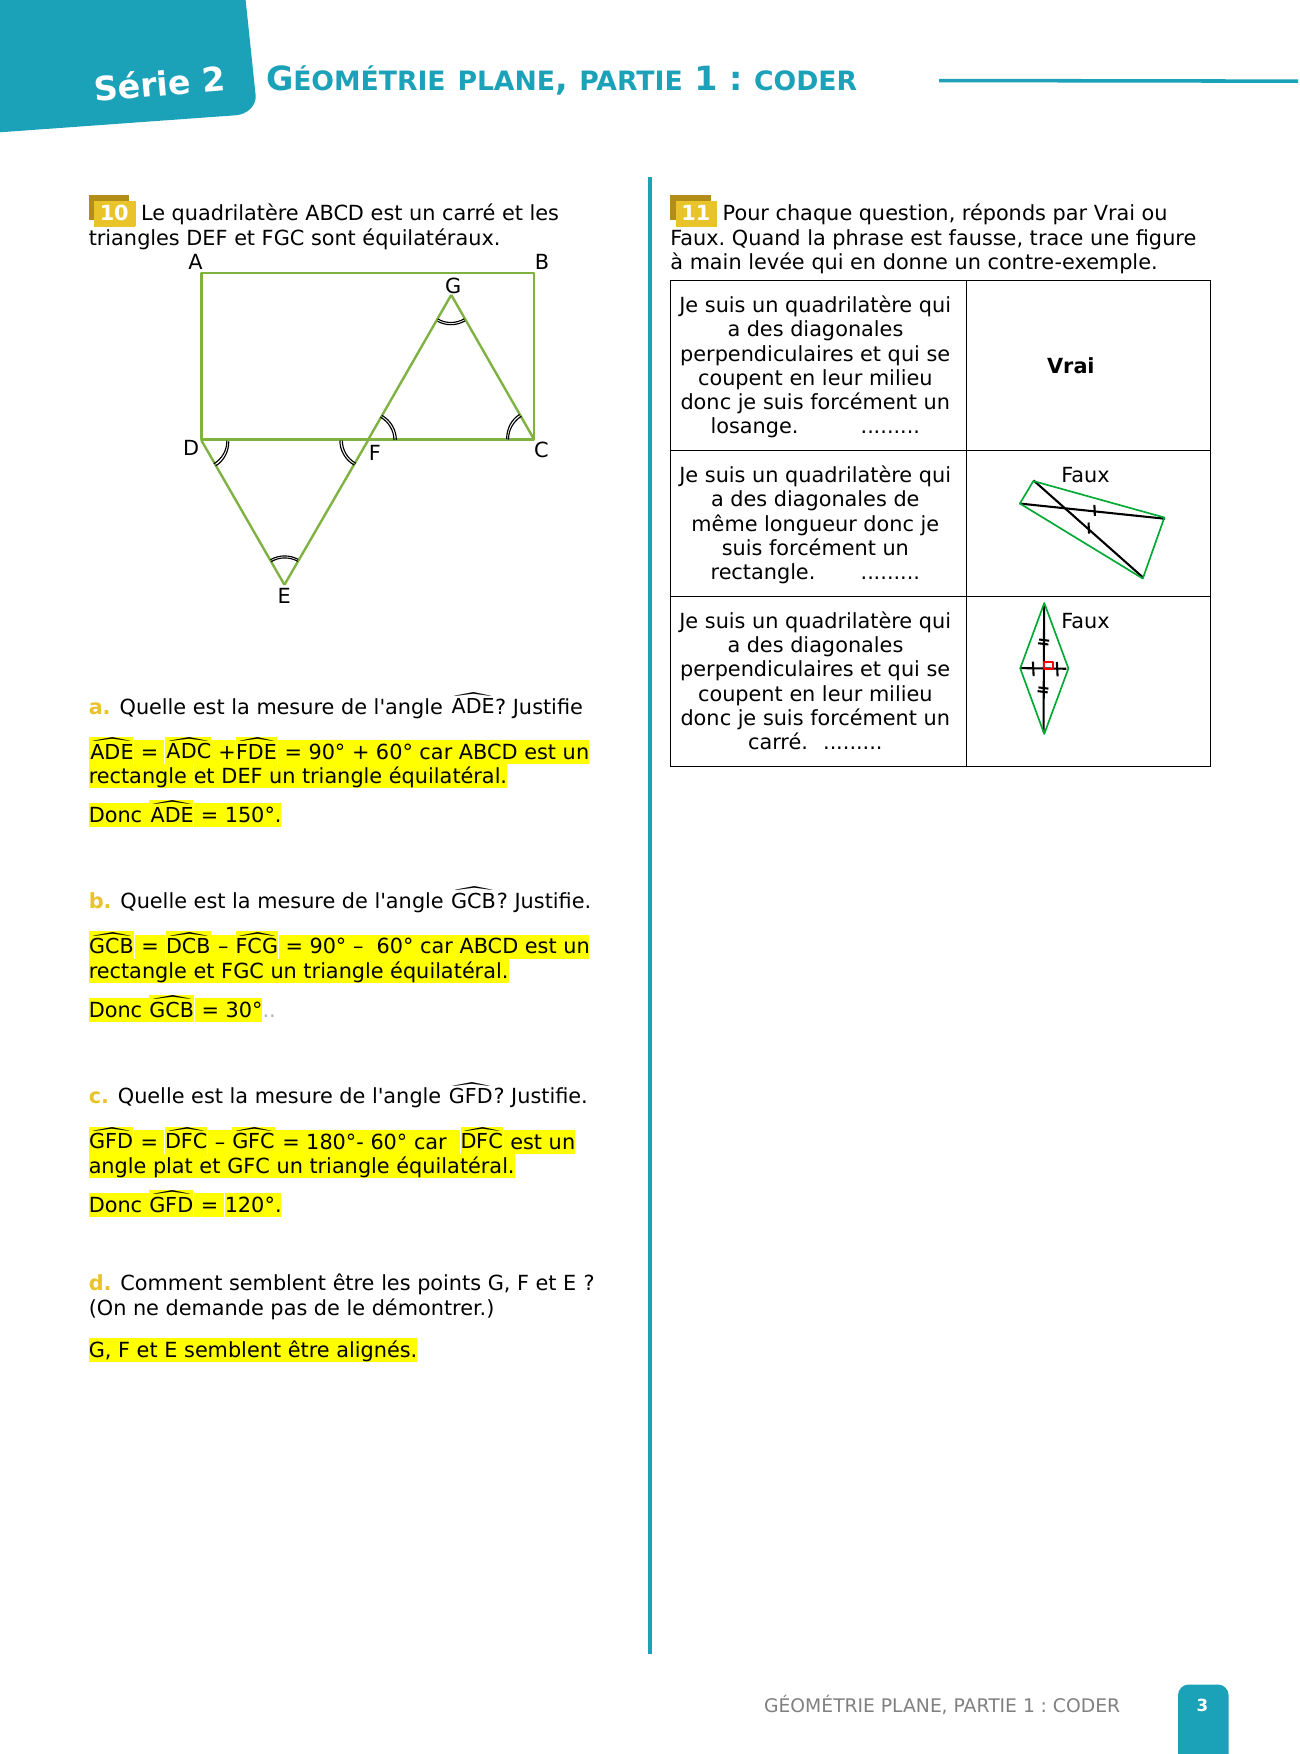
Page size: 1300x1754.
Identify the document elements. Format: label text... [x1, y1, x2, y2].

subtitle Donc [88, 995, 149, 1022]
subtitle Le quadrilatère ABCD est un carré et les triangles DEF et FGC sont équilatéraux. [88, 195, 629, 250]
subtitle = 150°. [193, 800, 623, 827]
table_cell Faux [967, 597, 1210, 766]
subtitle = – = 90° – 60° car ABCD est un rectangle et FGC un triangle équilatéral. [278, 931, 623, 983]
subtitle = – = 180°- 60° car est un angle plat et GFC un triangle équilatéral. [503, 1127, 623, 1178]
list Quelle est la mesure de l'angle ? Justifie. [88, 1081, 629, 1109]
table_cell Faux [967, 451, 1210, 596]
subtitle = 30°.. [194, 995, 623, 1022]
list Quelle est la mesure de l'angle ? Justifie [88, 692, 629, 719]
table_header Vrai [967, 281, 1210, 450]
subtitle Pour chaque question, réponds par Vrai ou Faux. Quand la phrase est fausse, trace une figure à main levée qui en donne un contre‑exemple. [670, 195, 1211, 274]
subtitle G, F et E semblent être alignés. [417, 1338, 623, 1362]
table_cell Je suis un quadrilatère qui a des diagonales de même longueur donc je suis forcément un rectangle. ......... [671, 451, 966, 596]
subtitle = 120°. [193, 1190, 623, 1217]
table_header Je suis un quadrilatère qui a des diagonales perpendiculaires et qui se coupent en leur milieu donc je suis forcément un losange. ......... [671, 281, 966, 450]
table_cell Je suis un quadrilatère qui a des diagonales perpendiculaires et qui se coupent en leur milieu donc je suis forcément un carré. ......... [671, 597, 966, 766]
list Quelle est la mesure de l'angle ? Justifie. [88, 886, 629, 914]
list Comment semblent être les points G, F et E ? (On ne demande pas de le démontrer.) [88, 1271, 629, 1320]
subtitle Donc [88, 800, 149, 827]
subtitle = – = 180°- 60° car est un angle plat et GFC un triangle équilatéral. [275, 1127, 461, 1154]
subtitle = + = 90° + 60° car ABCD est un rectangle et DEF un triangle équilatéral. [277, 737, 623, 788]
subtitle Donc [88, 1190, 149, 1217]
